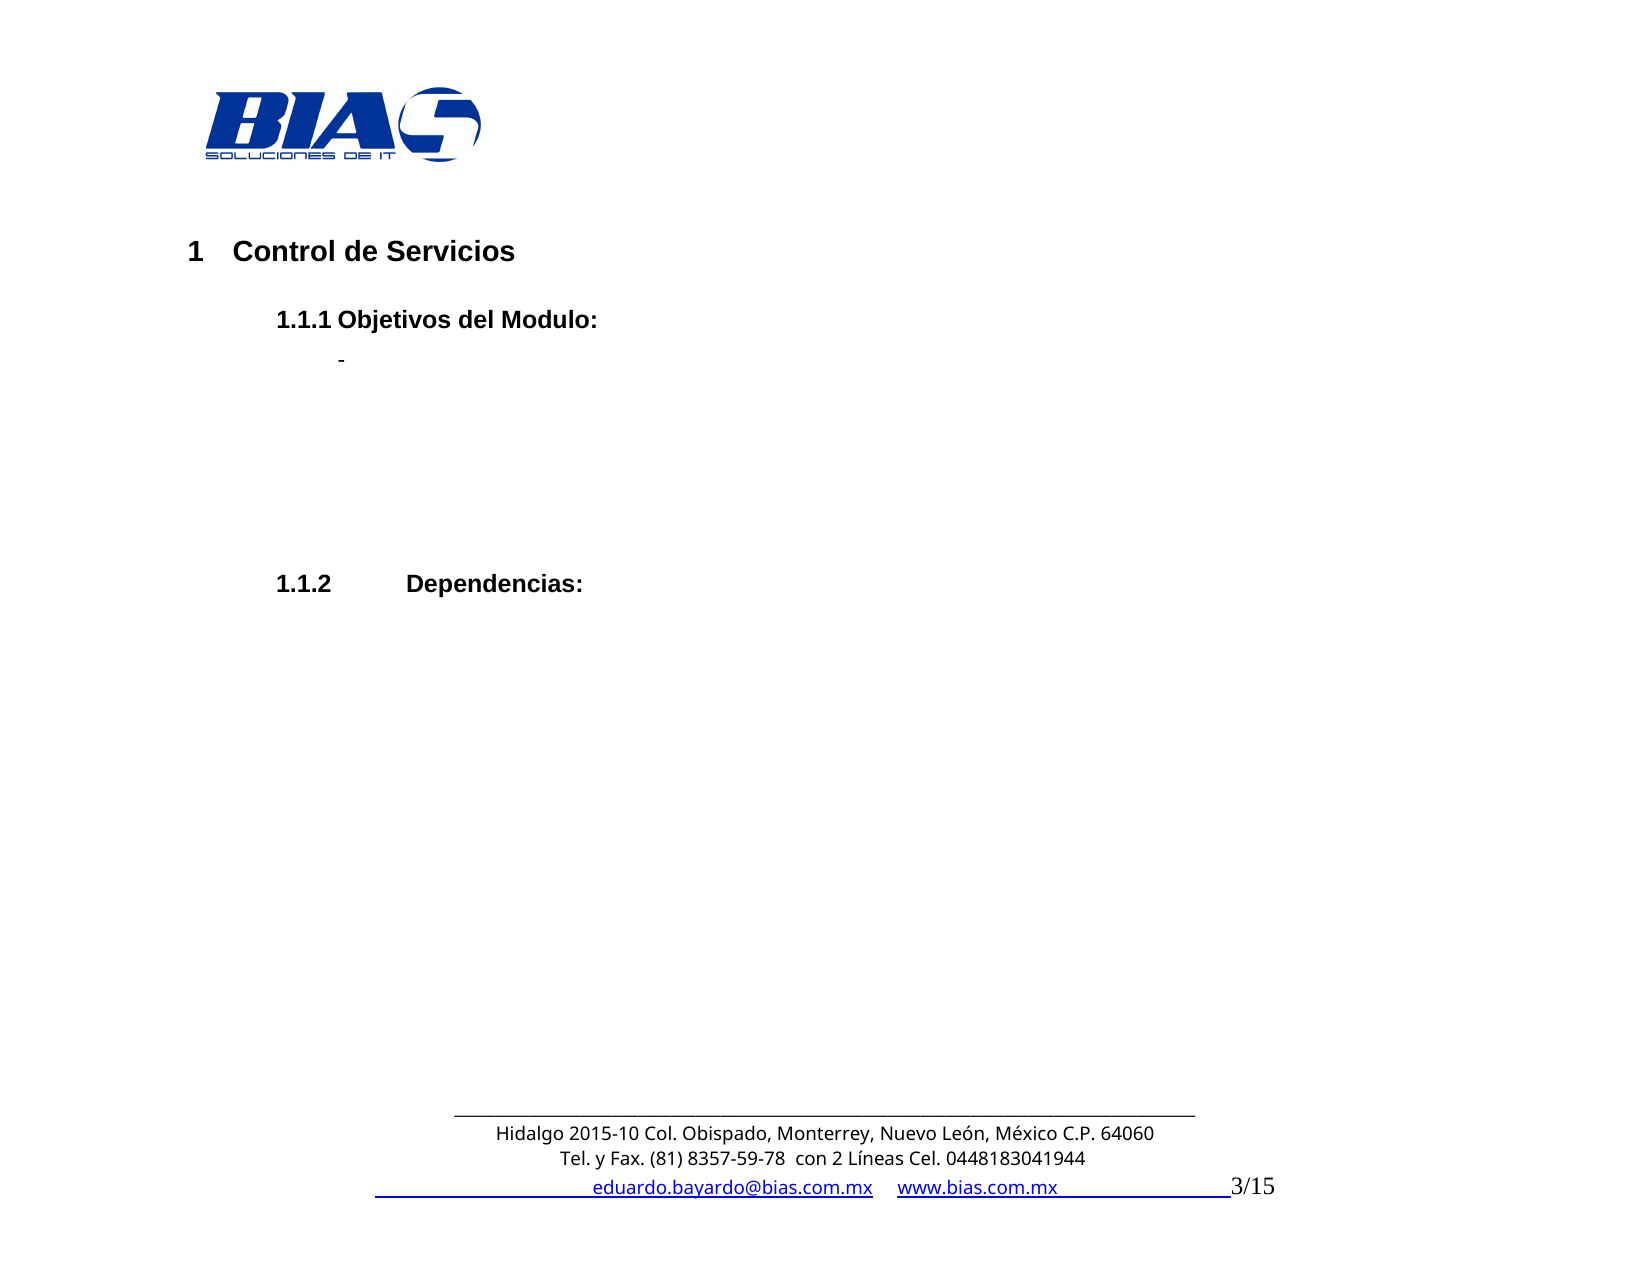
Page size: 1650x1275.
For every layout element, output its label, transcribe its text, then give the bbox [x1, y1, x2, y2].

subtitle Dependencias: [256, 569, 1463, 597]
subtitle Objetivos del Modulo: [262, 305, 1463, 334]
picture [203, 84, 487, 166]
text - [337, 346, 1463, 373]
